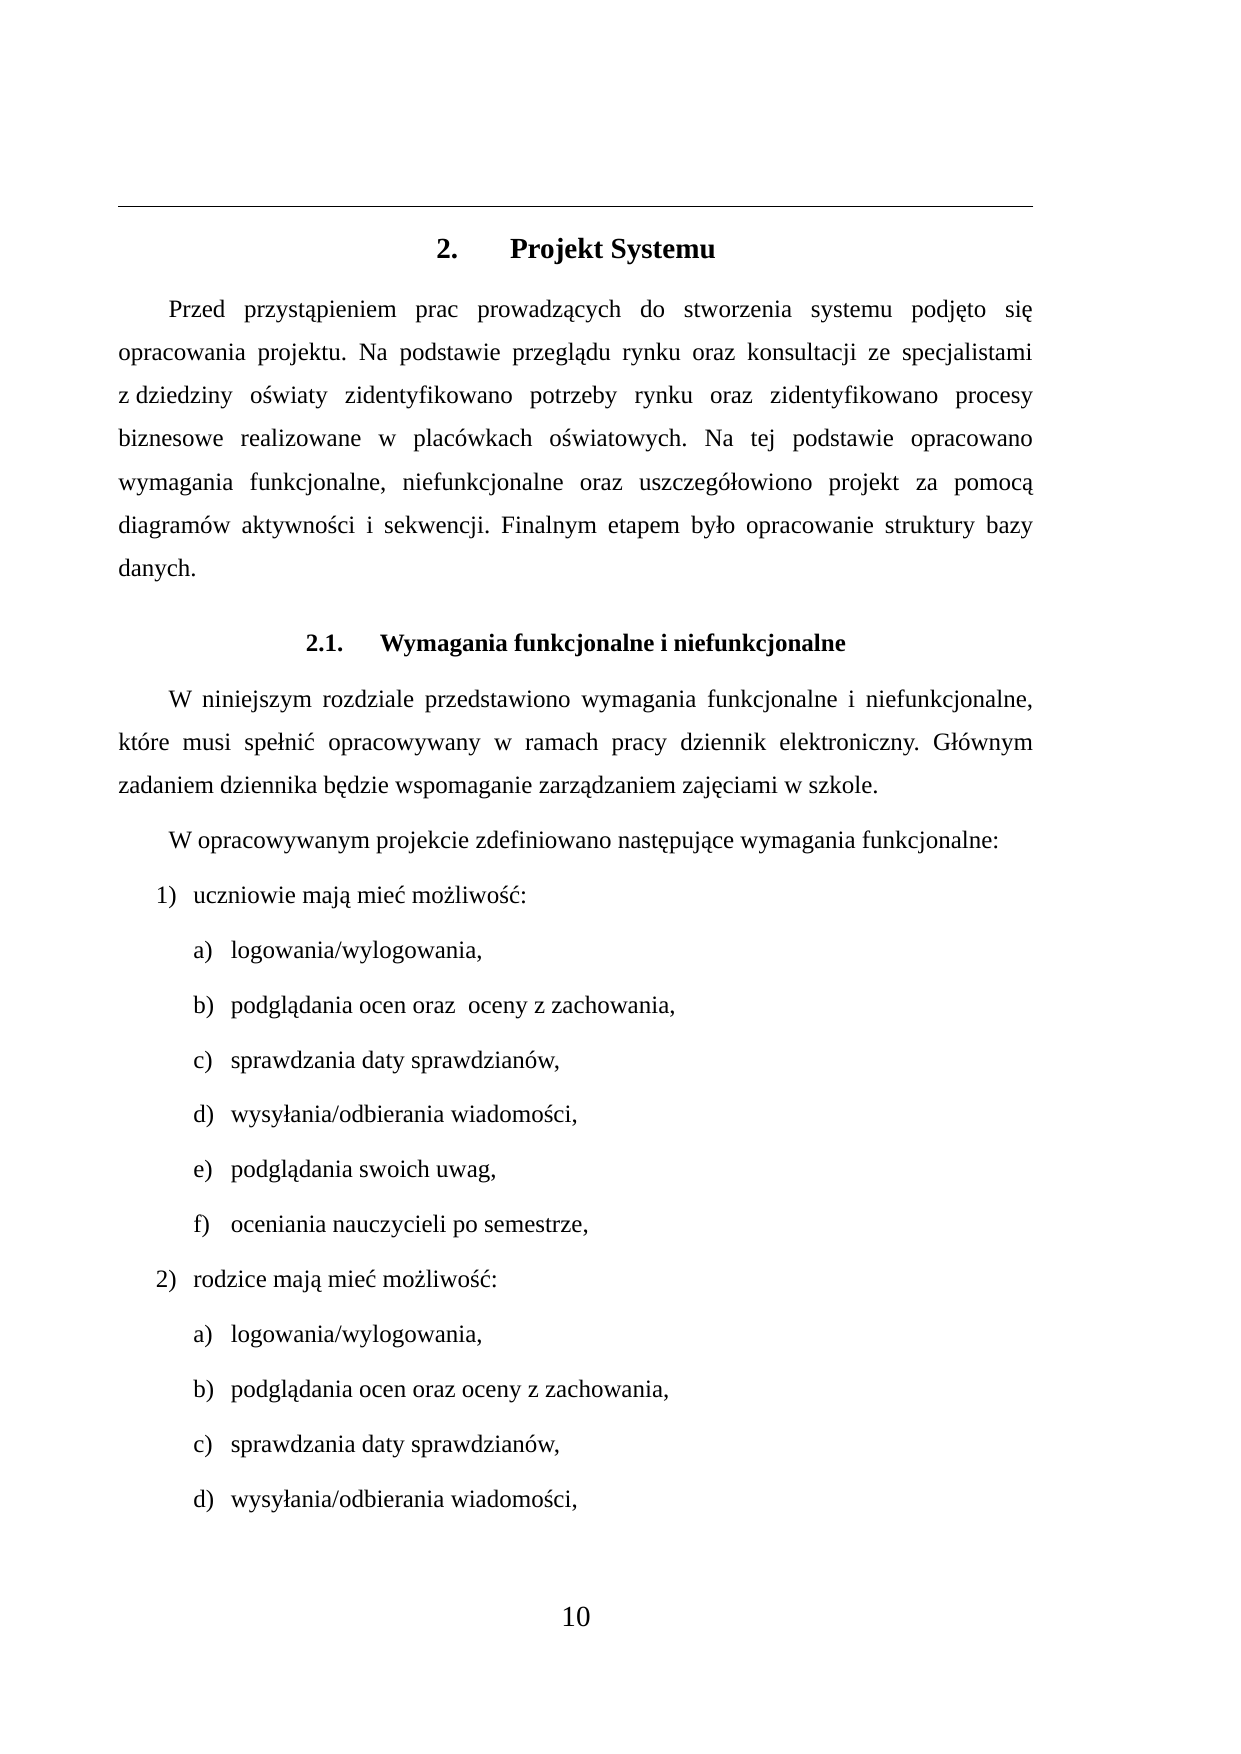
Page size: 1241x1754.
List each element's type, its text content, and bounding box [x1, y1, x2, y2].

list rodzice mają mieć możliwość: [156, 1264, 1033, 1293]
list sprawdzania daty sprawdzianów, [193, 1045, 1033, 1073]
text Przed przystąpieniem prac prowadzących do stworzenia systemu podjęto się opracowania projektu. Na podstawie przeglądu rynku oraz konsultacji ze specjalistami z dziedziny oświaty zidentyfikowano potrzeby rynku oraz zidentyfikowano procesy biznesowe realizowane w placówkach oświatowych. Na tej podstawie opracowano wymagania funkcjonalne, niefunkcjonalne oraz uszczegółowiono projekt za pomocą diagramów aktywności i sekwencji. Finalnym etapem było opracowanie struktury bazy danych. [118, 294, 1033, 582]
text W niniejszym rozdziale przedstawiono wymagania funkcjonalne i niefunkcjonalne, które musi spełnić opracowywany w ramach pracy dziennik elektroniczny. Głównym zadaniem dziennika będzie wspomaganie zarządzaniem zajęciami w szkole. [118, 684, 1033, 799]
text W opracowywanym projekcie zdefiniowano następujące wymagania funkcjonalne: [118, 825, 1033, 854]
list podglądania swoich uwag, [193, 1154, 1033, 1183]
list oceniania nauczycieli po semestrze, [193, 1209, 1033, 1238]
list uczniowie mają mieć możliwość: [156, 880, 1033, 909]
subtitle Wymagania funkcjonalne i niefunkcjonalne [118, 628, 1033, 657]
list wysyłania/odbierania wiadomości, [193, 1484, 1033, 1513]
list wysyłania/odbierania wiadomości, [193, 1099, 1033, 1128]
list logowania/wylogowania, [193, 1319, 1033, 1348]
list podglądania ocen oraz oceny z zachowania, [193, 1374, 1033, 1403]
list podglądania ocen oraz oceny z zachowania, [193, 990, 1033, 1018]
list logowania/wylogowania, [193, 935, 1033, 964]
list sprawdzania daty sprawdzianów, [193, 1429, 1033, 1458]
subtitle Projekt Systemu [118, 231, 1033, 265]
